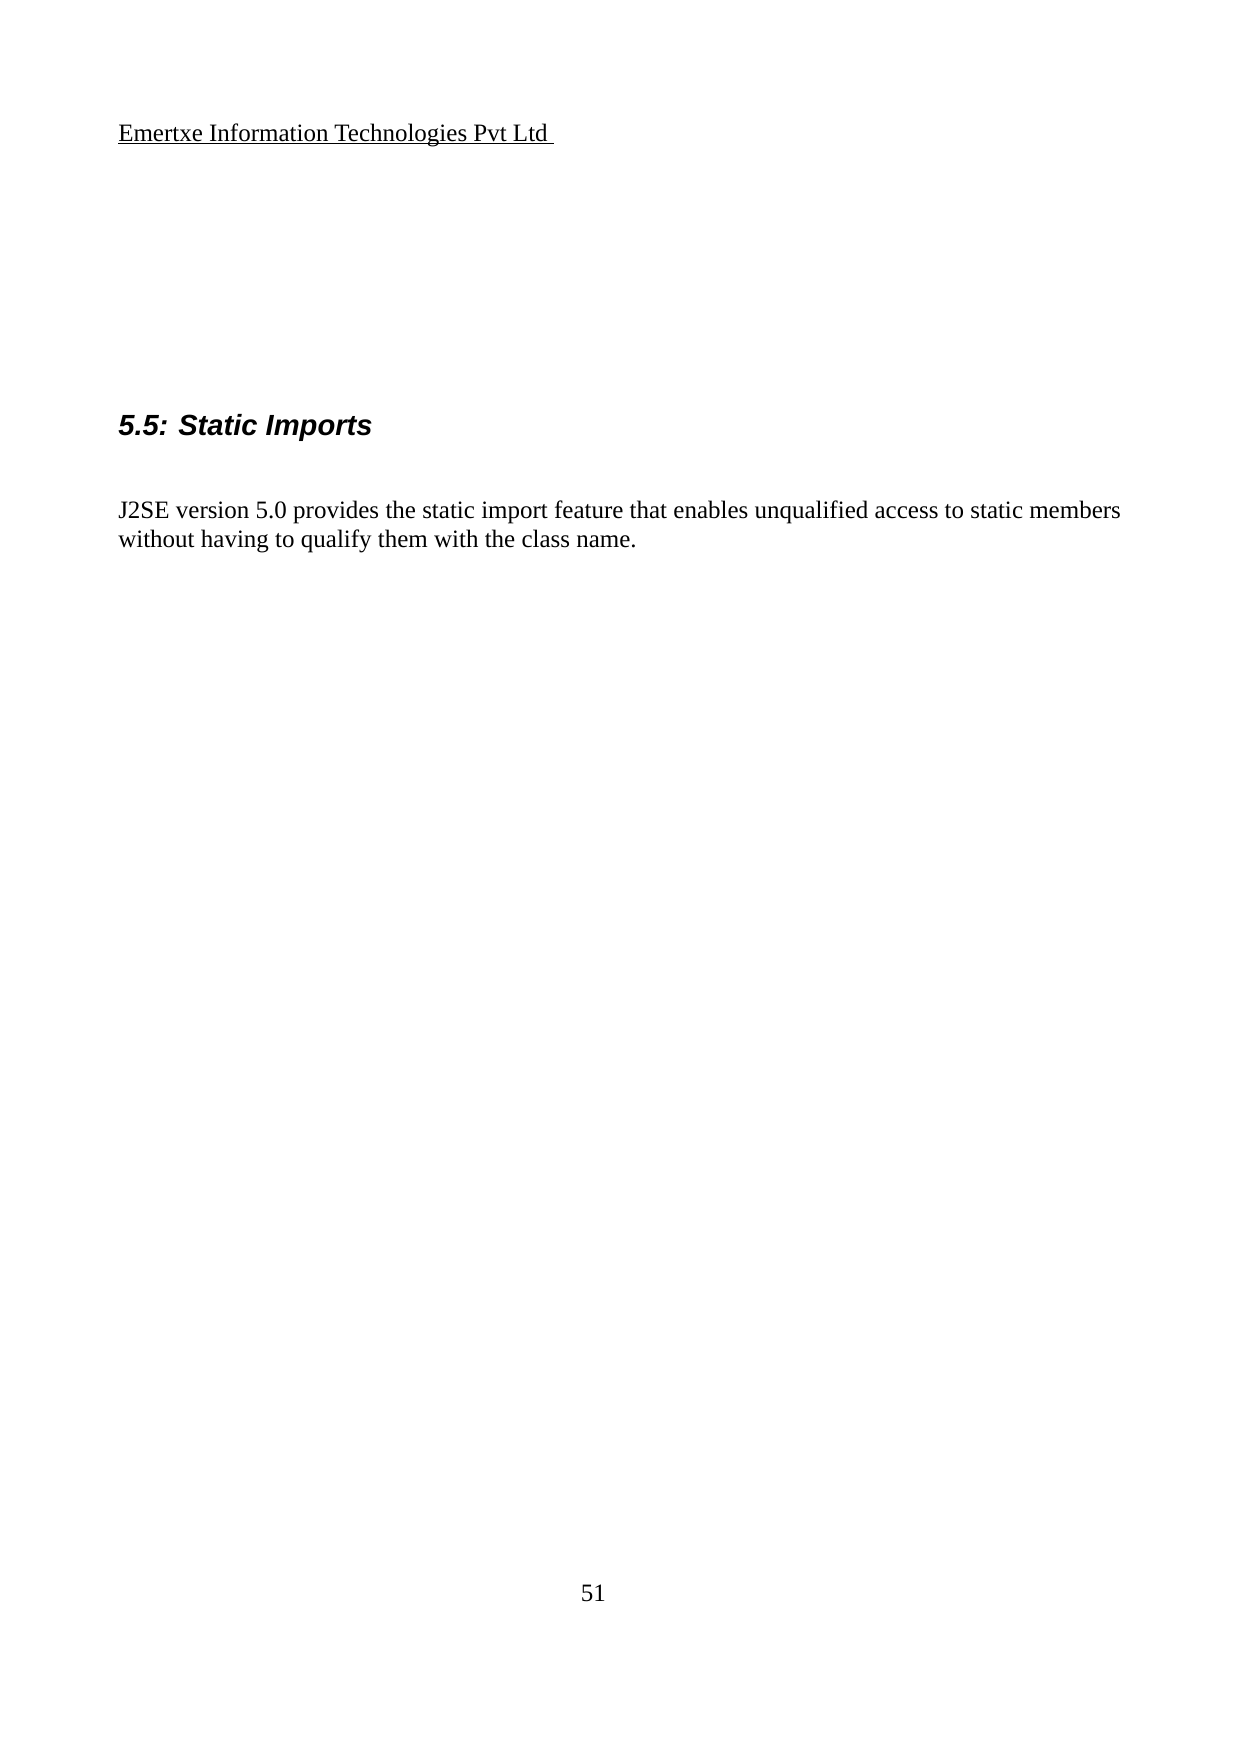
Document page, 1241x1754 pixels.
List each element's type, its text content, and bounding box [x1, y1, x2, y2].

text J2SE version 5.0 provides the static import feature that enables unqualified access to static members without having to qualify them with the class name. [118, 495, 1122, 552]
subtitle Static Imports [118, 408, 1122, 441]
